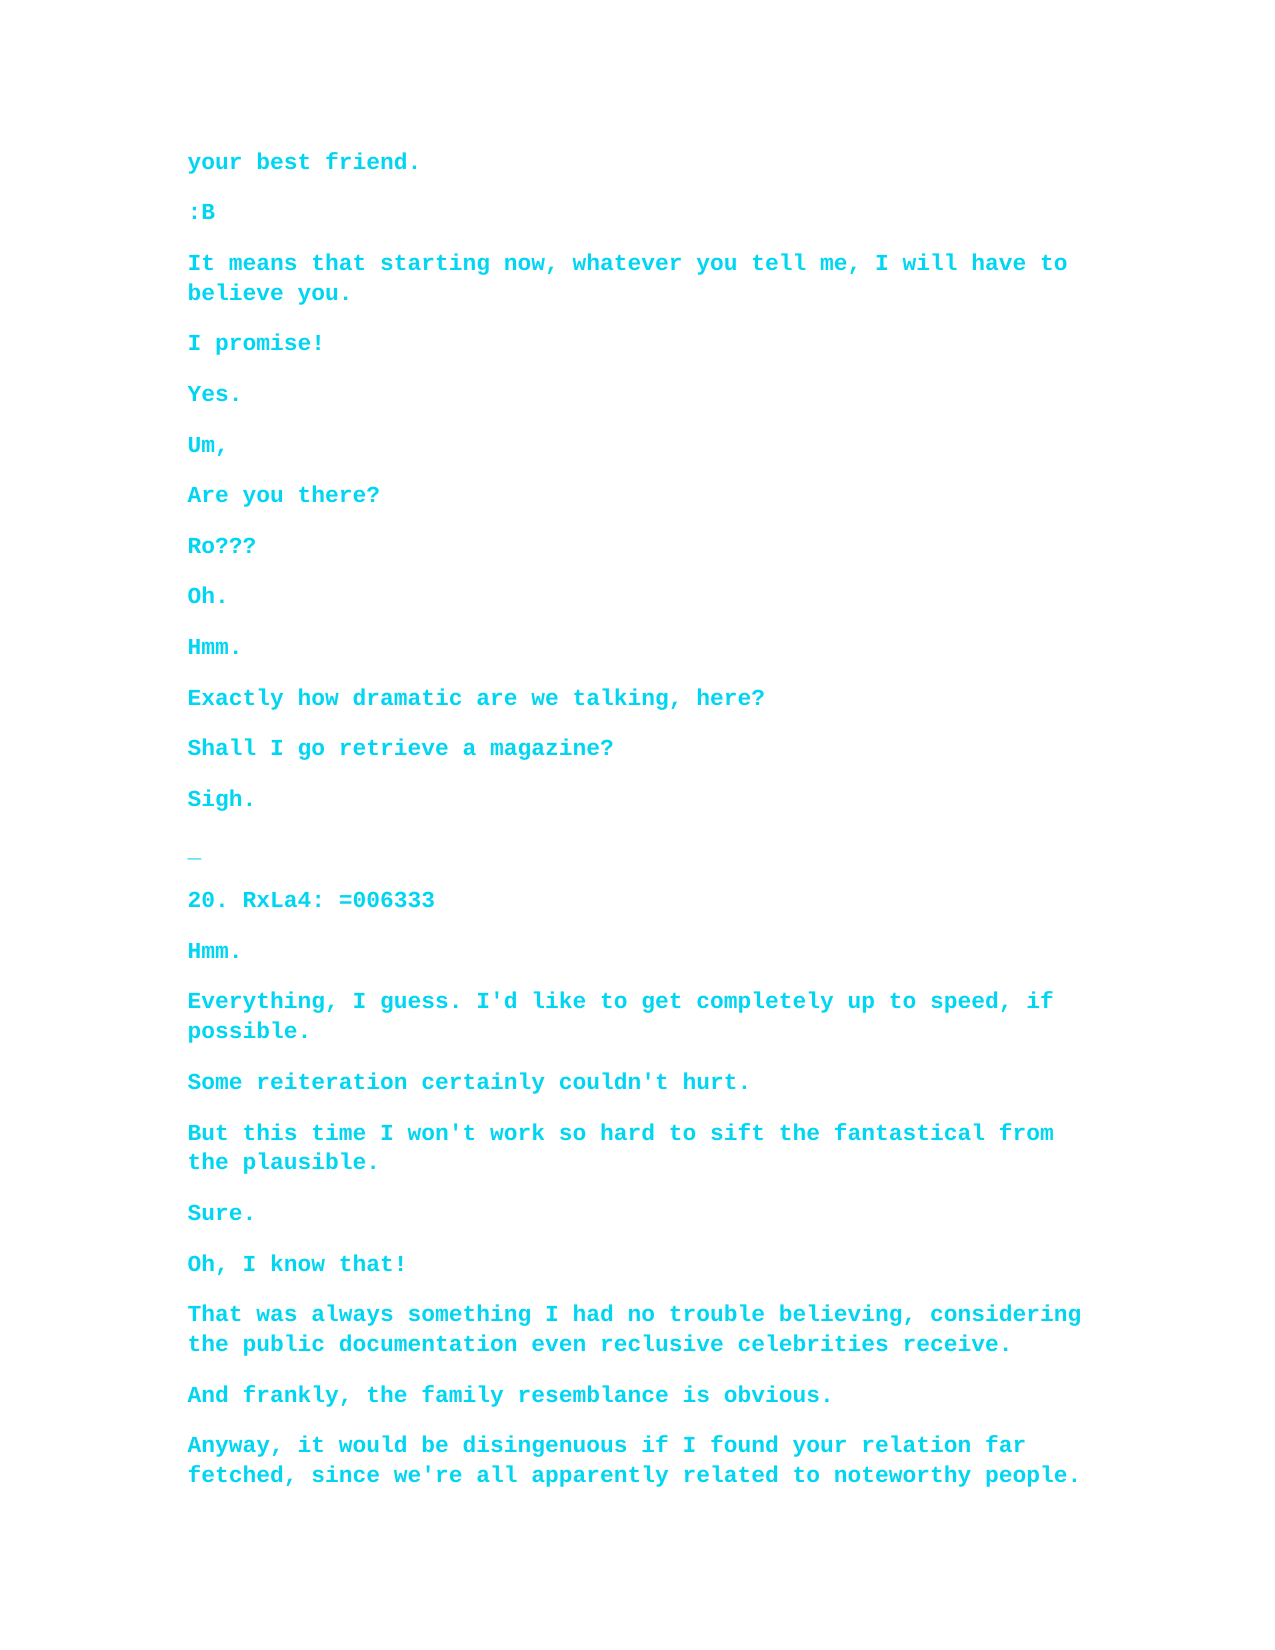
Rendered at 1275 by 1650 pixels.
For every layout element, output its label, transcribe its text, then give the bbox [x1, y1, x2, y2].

text It means that starting now, whatever you tell me, I will have to believe you. [187, 251, 1087, 307]
text And frankly, the family resemblance is obvious. [187, 1383, 1087, 1409]
text Hmm. [187, 939, 1087, 965]
text Everything, I guess. I'd like to get completely up to speed, if possible. [187, 990, 1087, 1046]
text Ro??? [187, 534, 1087, 560]
text Oh. [187, 585, 1087, 611]
text your best friend. [187, 150, 1087, 176]
text Um, [187, 433, 1087, 459]
text But this time I won't work so hard to sift the fantastical from the plausible. [187, 1121, 1087, 1177]
text _ [187, 838, 1087, 864]
text 20. RxLa4: =006333 [187, 888, 1087, 914]
text :B [187, 201, 1087, 227]
text Yes. [187, 382, 1087, 408]
text That was always something I had no trouble believing, considering the public documentation even reclusive celebrities receive. [187, 1302, 1087, 1358]
text Shall I go retrieve a magazine? [187, 737, 1087, 763]
text Are you there? [187, 483, 1087, 509]
text Sure. [187, 1201, 1087, 1227]
text Sigh. [187, 787, 1087, 813]
text Exactly how dramatic are we talking, here? [187, 686, 1087, 712]
text Hmm. [187, 635, 1087, 661]
text Oh, I know that! [187, 1252, 1087, 1278]
text I promise! [187, 332, 1087, 358]
text Some reiteration certainly couldn't hurt. [187, 1070, 1087, 1096]
text Anyway, it would be disingenuous if I found your relation far fetched, since we're all apparently related to noteworthy people. [187, 1433, 1087, 1489]
